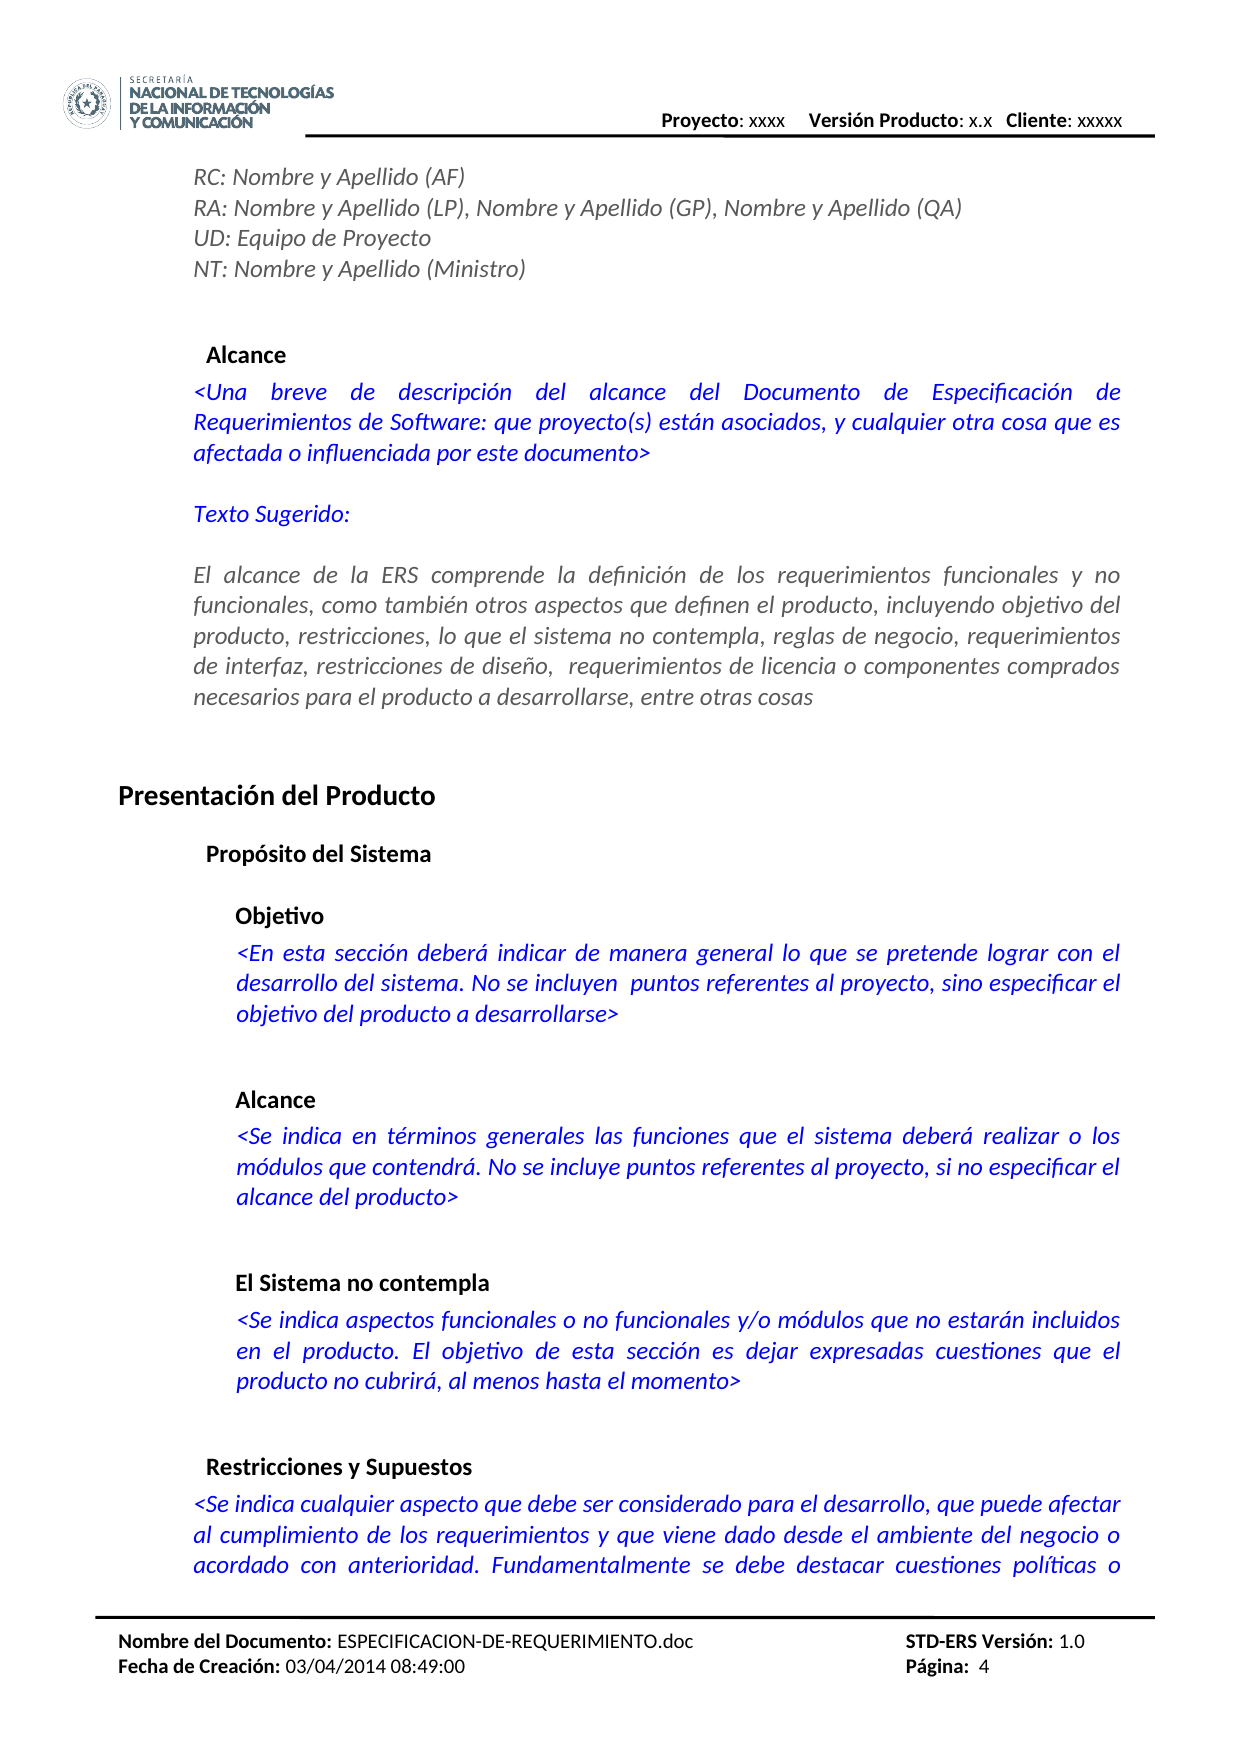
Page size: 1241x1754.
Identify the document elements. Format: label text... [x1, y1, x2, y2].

subtitle Alcance [235, 1084, 1122, 1114]
text <Se indica aspectos funcionales o no funcionales y/o módulos que no estarán incluidos en el producto. El objetivo de esta sección es dejar expresadas cuestiones que el producto no cubrirá, al menos hasta el momento> [236, 1304, 1122, 1396]
subtitle Propósito del Sistema [206, 838, 1122, 869]
text RA: Nombre y Apellido (LP), Nombre y Apellido (GP), Nombre y Apellido (QA) [193, 192, 1122, 222]
text <Una breve de descripción del alcance del Documento de Especificación de Requerimientos de Software: que proyecto(s) están asociados, y cualquier otra cosa que es afectada o influenciada por este documento> [193, 376, 1122, 467]
text RC: Nombre y Apellido (AF) [193, 161, 1122, 192]
subtitle Objetivo [235, 900, 1122, 930]
text <Se indica en términos generales las funciones que el sistema deberá realizar o los módulos que contendrá. No se incluye puntos referentes al proyecto, si no especificar el alcance del producto> [236, 1121, 1122, 1212]
subtitle Alcance [206, 339, 1122, 369]
subtitle Presentación del Producto [118, 777, 1122, 813]
subtitle El Sistema no contempla [235, 1268, 1122, 1298]
text El alcance de la ERS comprende la definición de los requerimientos funcionales y no funcionales, como también otros aspectos que definen el producto, incluyendo objetivo del producto, restricciones, lo que el sistema no contempla, reglas de negocio, requerimientos de interfaz, restricciones de diseño, requerimientos de licencia o componentes comprados necesarios para el producto a desarrollarse, entre otras cosas [193, 559, 1122, 711]
text <Se indica cualquier aspecto que debe ser considerado para el desarrollo, que puede afectar al cumplimiento de los requerimientos y que viene dado desde el ambiente del negocio o acordado con anterioridad. Fundamentalmente se debe destacar cuestiones políticas o [193, 1488, 1122, 1580]
text UD: Equipo de Proyecto [193, 222, 1122, 253]
subtitle Restricciones y Supuestos [206, 1451, 1122, 1482]
text NT: Nombre y Apellido (Ministro) [193, 253, 1122, 283]
text <En esta sección deberá indicar de manera general lo que se pretende lograr con el desarrollo del sistema. No se incluyen puntos referentes al proyecto, sino especificar el objetivo del producto a desarrollarse> [236, 937, 1122, 1028]
text Texto Sugerido: [193, 498, 1122, 528]
